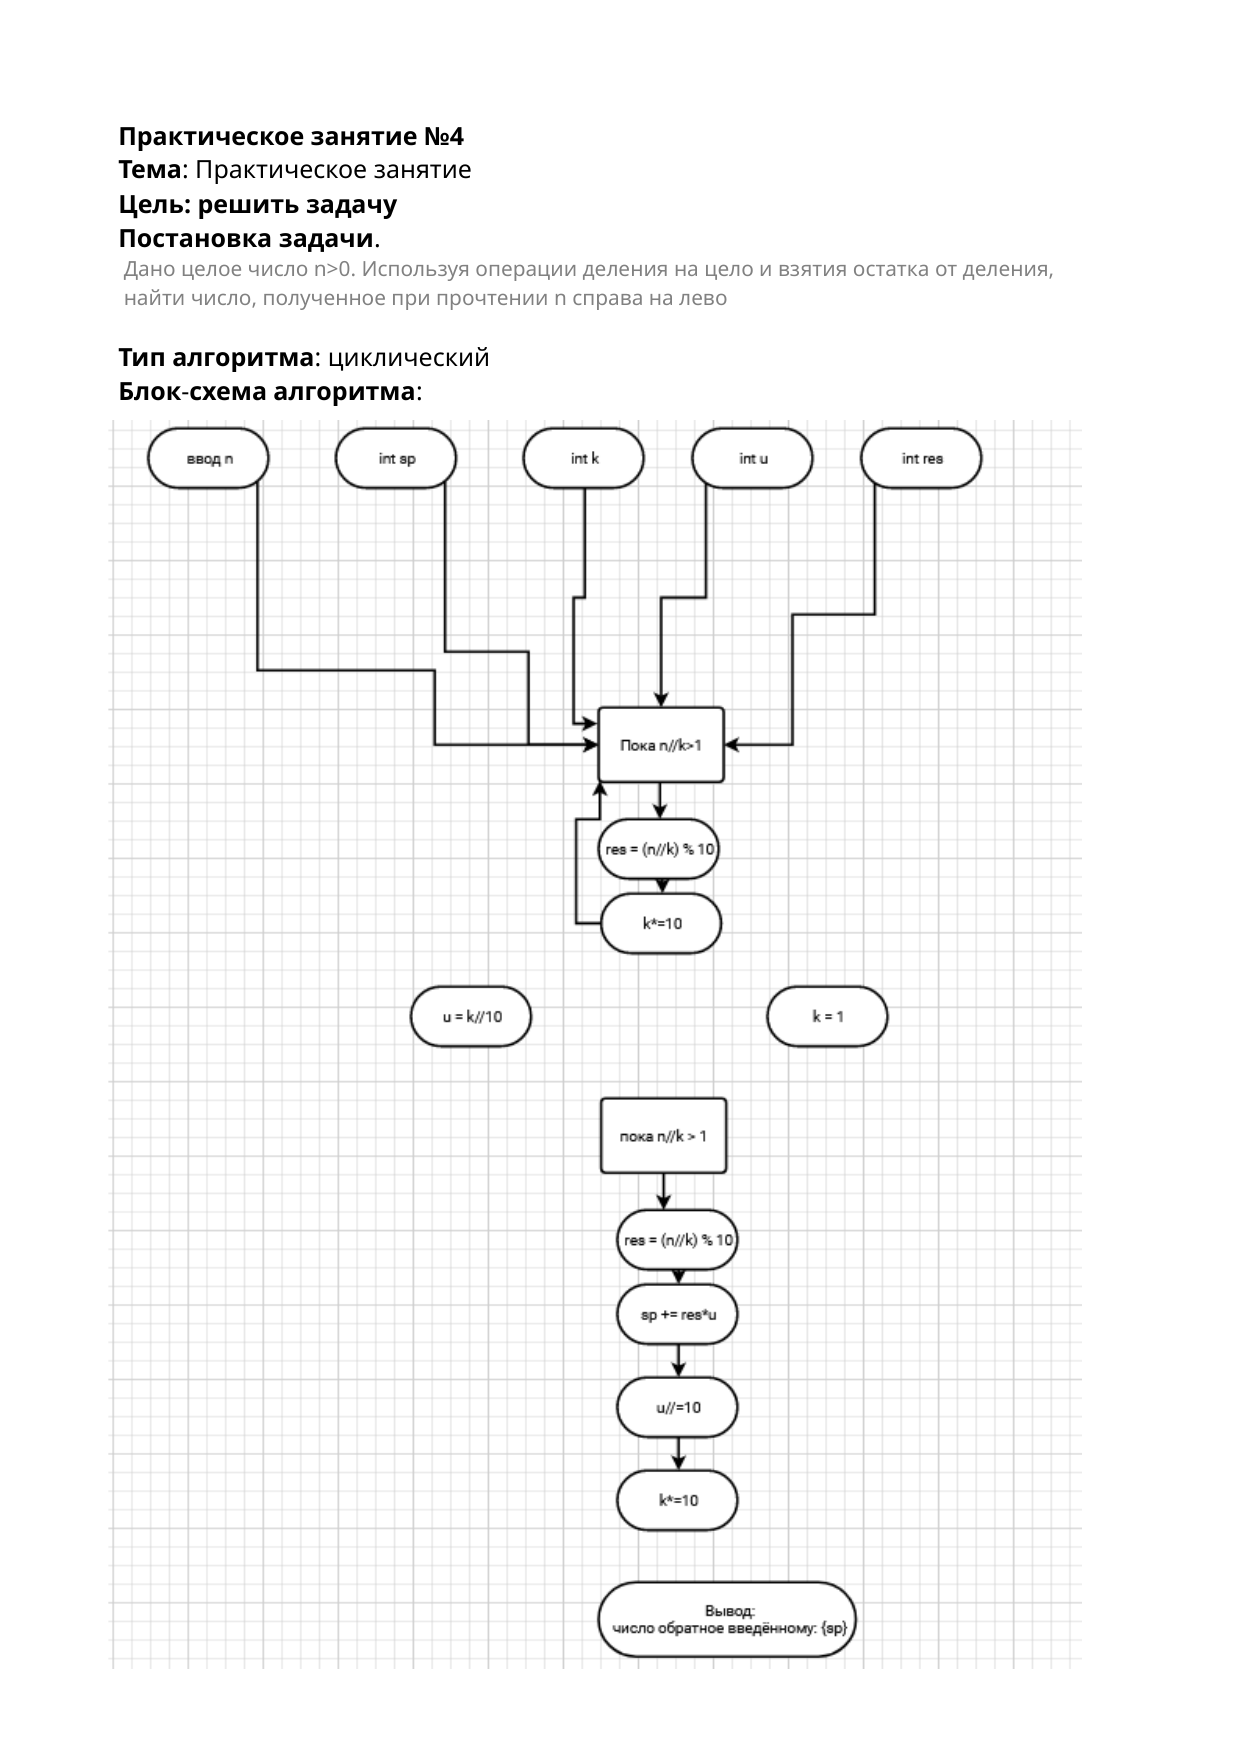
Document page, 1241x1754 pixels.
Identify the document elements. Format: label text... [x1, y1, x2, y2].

text Тип алгоритма: циклический [118, 340, 1122, 374]
picture [108, 420, 1082, 1669]
text Цель: решить задачу [118, 186, 1122, 220]
text Дано целое число n>0. Используя операции деления на цело и взятия остатка от деления, найти число, полученное при прочтении n справа на лево [118, 254, 1122, 311]
text Блок-схема алгоритма: [118, 374, 1122, 408]
text Практическое занятие №4 [118, 118, 1122, 152]
text Постановка задачи. [118, 220, 1122, 254]
text Тема: Практическое занятие [118, 152, 1122, 186]
